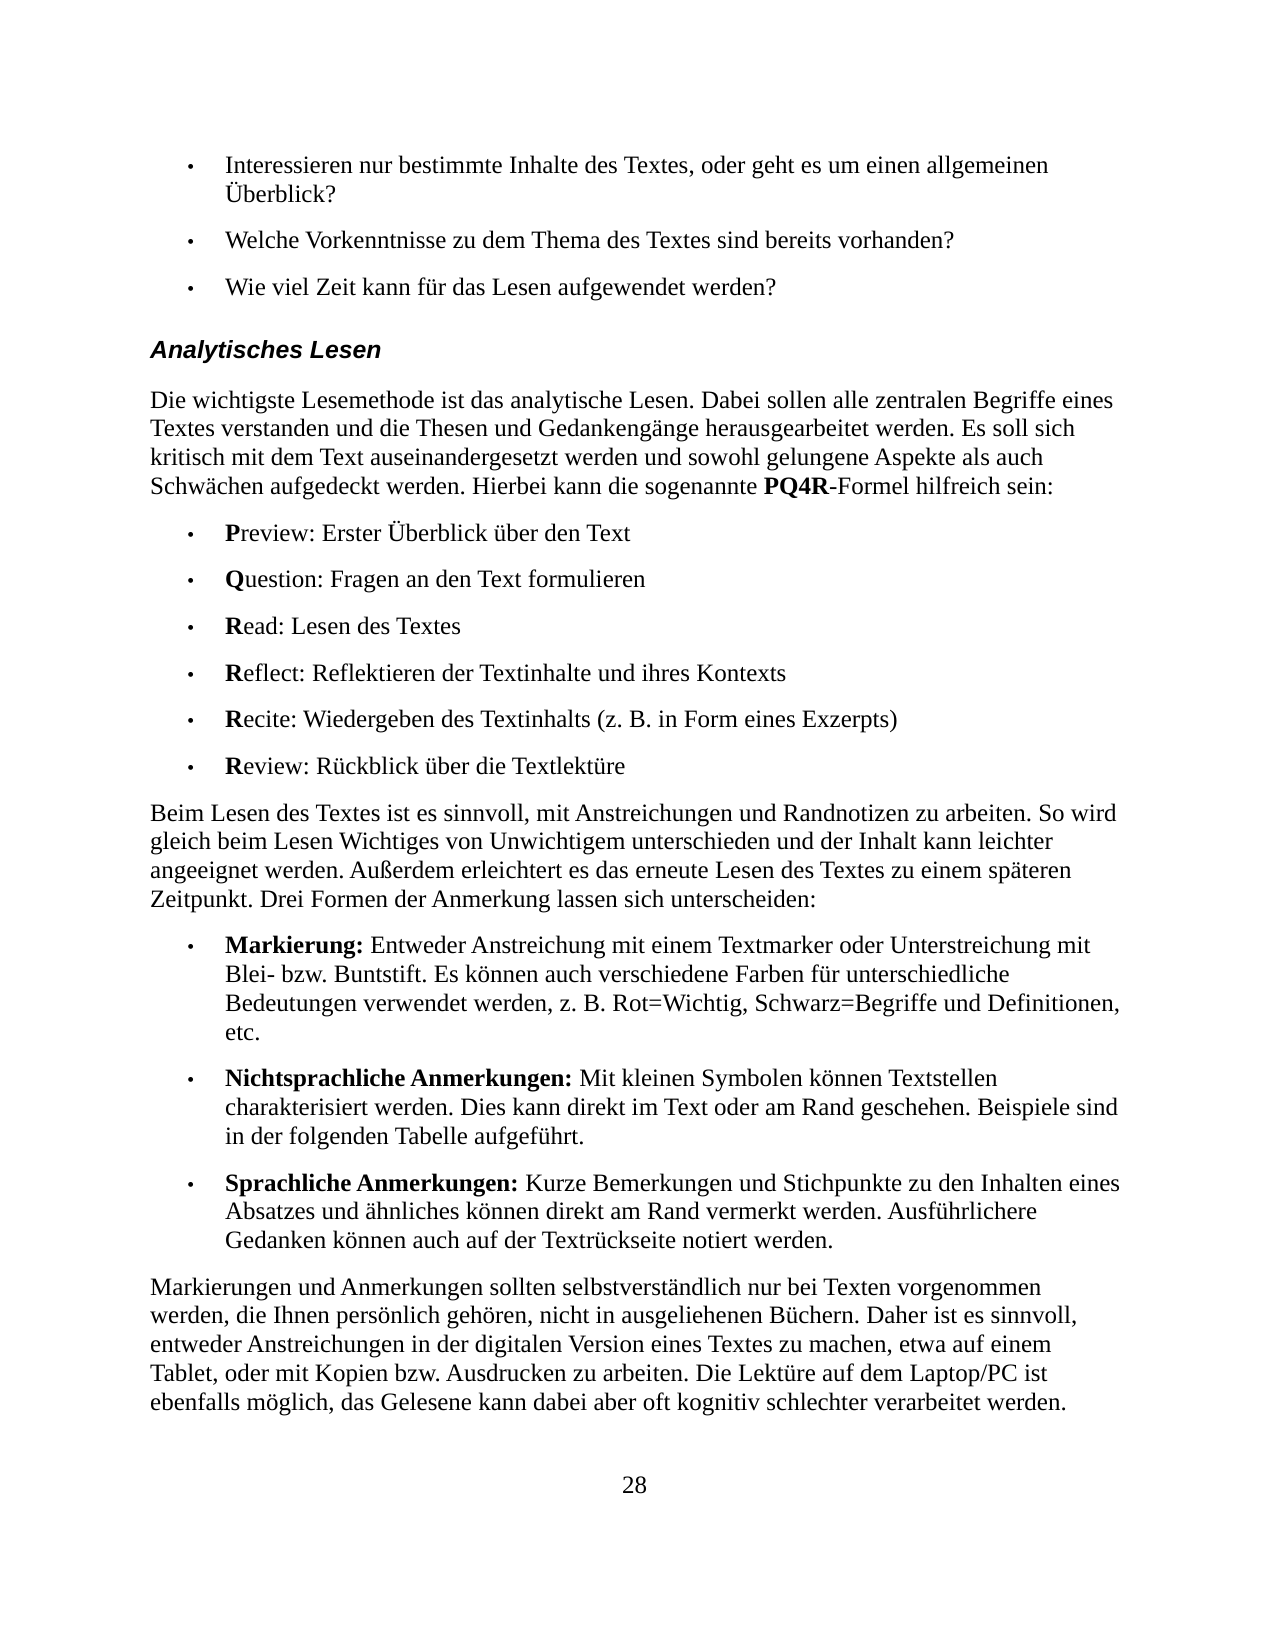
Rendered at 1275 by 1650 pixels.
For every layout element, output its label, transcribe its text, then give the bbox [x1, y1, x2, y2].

list Preview: Erster Überblick über den Text [187, 518, 1125, 546]
text Die wichtigste Lesemethode ist das analytische Lesen. Dabei sollen alle zentralen Begriffe eines Textes verstanden und die Thesen und Gedankengänge herausgearbeitet werden. Es soll sich kritisch mit dem Text auseinandergesetzt werden und sowohl gelungene Aspekte als auch Schwächen aufgedeckt werden. Hierbei kann die sogenannte PQ4R-Formel hilfreich sein: [150, 385, 1125, 500]
list Reflect: Reflektieren der Textinhalte und ihres Kontexts [187, 658, 1125, 686]
text Beim Lesen des Textes ist es sinnvoll, mit Anstreichungen und Randnotizen zu arbeiten. So wird gleich beim Lesen Wichtiges von Unwichtigem unterschieden und der Inhalt kann leichter angeeignet werden. Außerdem erleichtert es das erneute Lesen des Textes zu einem späteren Zeitpunkt. Drei Formen der Anmerkung lassen sich unterscheiden: [150, 798, 1125, 913]
list Interessieren nur bestimmte Inhalte des Textes, oder geht es um einen allgemeinen Überblick? [187, 150, 1125, 207]
list Wie viel Zeit kann für das Lesen aufgewendet werden? [187, 272, 1125, 301]
list Read: Lesen des Textes [187, 611, 1125, 640]
list Review: Rückblick über die Textlektüre [187, 751, 1125, 780]
list Welche Vorkenntnisse zu dem Thema des Textes sind bereits vorhanden? [187, 225, 1125, 254]
list Question: Fragen an den Text formulieren [187, 564, 1125, 593]
subtitle Analytisches Lesen [150, 335, 1125, 363]
list Sprachliche Anmerkungen: Kurze Bemerkungen und Stichpunkte zu den Inhalten eines Absatzes und ähnliches können direkt am Rand vermerkt werden. Ausführlichere Gedanken können auch auf der Textrückseite notiert werden. [187, 1168, 1125, 1254]
list Recite: Wiedergeben des Textinhalts (z. B. in Form eines Exzerpts) [187, 704, 1125, 733]
list Markierung: Entweder Anstreichung mit einem Textmarker oder Unterstreichung mit Blei- bzw. Buntstift. Es können auch verschiedene Farben für unterschiedliche Bedeutungen verwendet werden, z. B. Rot=Wichtig, Schwarz=Begriffe und Definitionen, etc. [187, 931, 1125, 1046]
text Markierungen und Anmerkungen sollten selbstverständlich nur bei Texten vorgenommen werden, die Ihnen persönlich gehören, nicht in ausgeliehenen Büchern. Daher ist es sinnvoll, entweder Anstreichungen in der digitalen Version eines Textes zu machen, etwa auf einem Tablet, oder mit Kopien bzw. Ausdrucken zu arbeiten. Die Lektüre auf dem Laptop/PC ist ebenfalls möglich, das Gelesene kann dabei aber oft kognitiv schlechter verarbeitet werden. [150, 1272, 1125, 1416]
list Nichtsprachliche Anmerkungen: Mit kleinen Symbolen können Textstellen charakterisiert werden. Dies kann direkt im Text oder am Rand geschehen. Beispiele sind in der folgenden Tabelle aufgeführt. [187, 1063, 1125, 1150]
